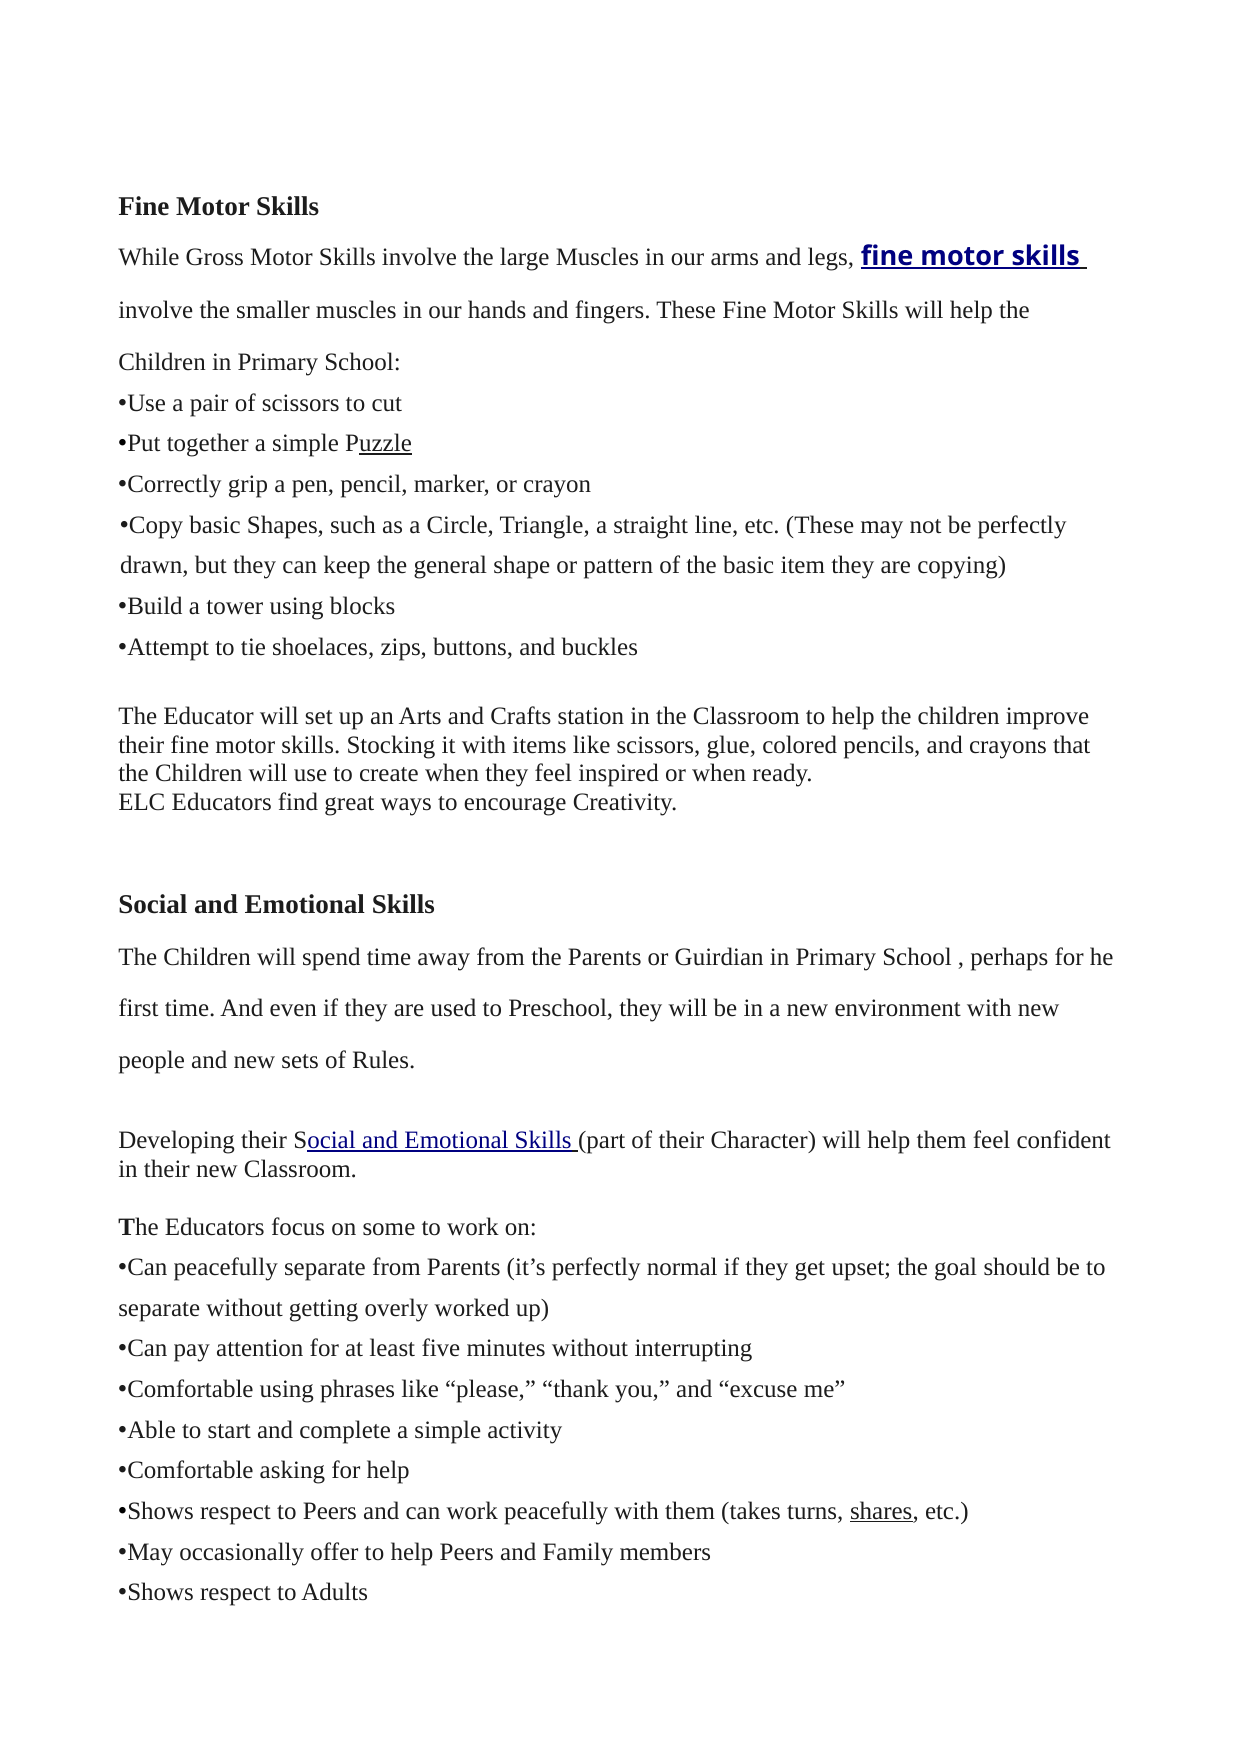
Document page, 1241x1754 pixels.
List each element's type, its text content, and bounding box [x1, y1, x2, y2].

subtitle Social and Emotional Skills [118, 867, 1122, 919]
list Use a pair of scissors to cut [118, 376, 1122, 417]
text Developing their Social and Emotional Skills (part of their Character) will help them feel confident in their new Classroom. [118, 1125, 1122, 1183]
list Can peacefully separate from Parents (it’s perfectly normal if they get upset; the goal should be to separate without getting overly worked up) [118, 1240, 1122, 1322]
list Comfortable asking for help [118, 1443, 1122, 1484]
list Shows respect to Peers and can work peacefully with them (takes turns, shares, etc.) [118, 1484, 1122, 1525]
list Can pay attention for at least five minutes without interrupting [118, 1322, 1122, 1362]
list Put together a simple Puzzle [118, 417, 1122, 457]
list Build a tower using blocks [118, 579, 1122, 620]
text ELC Educators find great ways to encourage Creativity. [118, 787, 1122, 816]
subtitle Fine Motor Skills [118, 170, 1122, 221]
list Shows respect to Adults [118, 1565, 1122, 1606]
list Able to start and complete a simple activity [118, 1403, 1122, 1443]
list Copy basic Shapes, such as a Circle, Triangle, a straight line, etc. (These may not be perfectly drawn, but they can keep the general shape or pattern of the basic item they are copying) [120, 498, 1122, 579]
text While Gross Motor Skills involve the large Muscles in our arms and legs, fine motor skills involve the smaller muscles in our hands and fingers. These Fine Motor Skills will help the Children in Primary School: [118, 221, 1122, 376]
list Attempt to tie shoelaces, zips, buttons, and buckles [118, 620, 1122, 660]
text The Educator will set up an Arts and Crafts station in the Classroom to help the children improve their fine motor skills. Stocking it with items like scissors, glue, colored pencils, and crayons that the Children will use to create when they feel inspired or when ready. [118, 701, 1122, 787]
list May occasionally offer to help Peers and Family members [118, 1525, 1122, 1565]
text The Educators focus on some to work on: [118, 1212, 1122, 1240]
list Correctly grip a pen, pencil, marker, or crayon [118, 457, 1122, 498]
text The Children will spend time away from the Parents or Guirdian in Primary School , perhaps for he first time. And even if they are used to Preschool, they will be in a new environment with new people and new sets of Rules. [118, 919, 1122, 1074]
list Comfortable using phrases like “please,” “thank you,” and “excuse me” [118, 1362, 1122, 1403]
